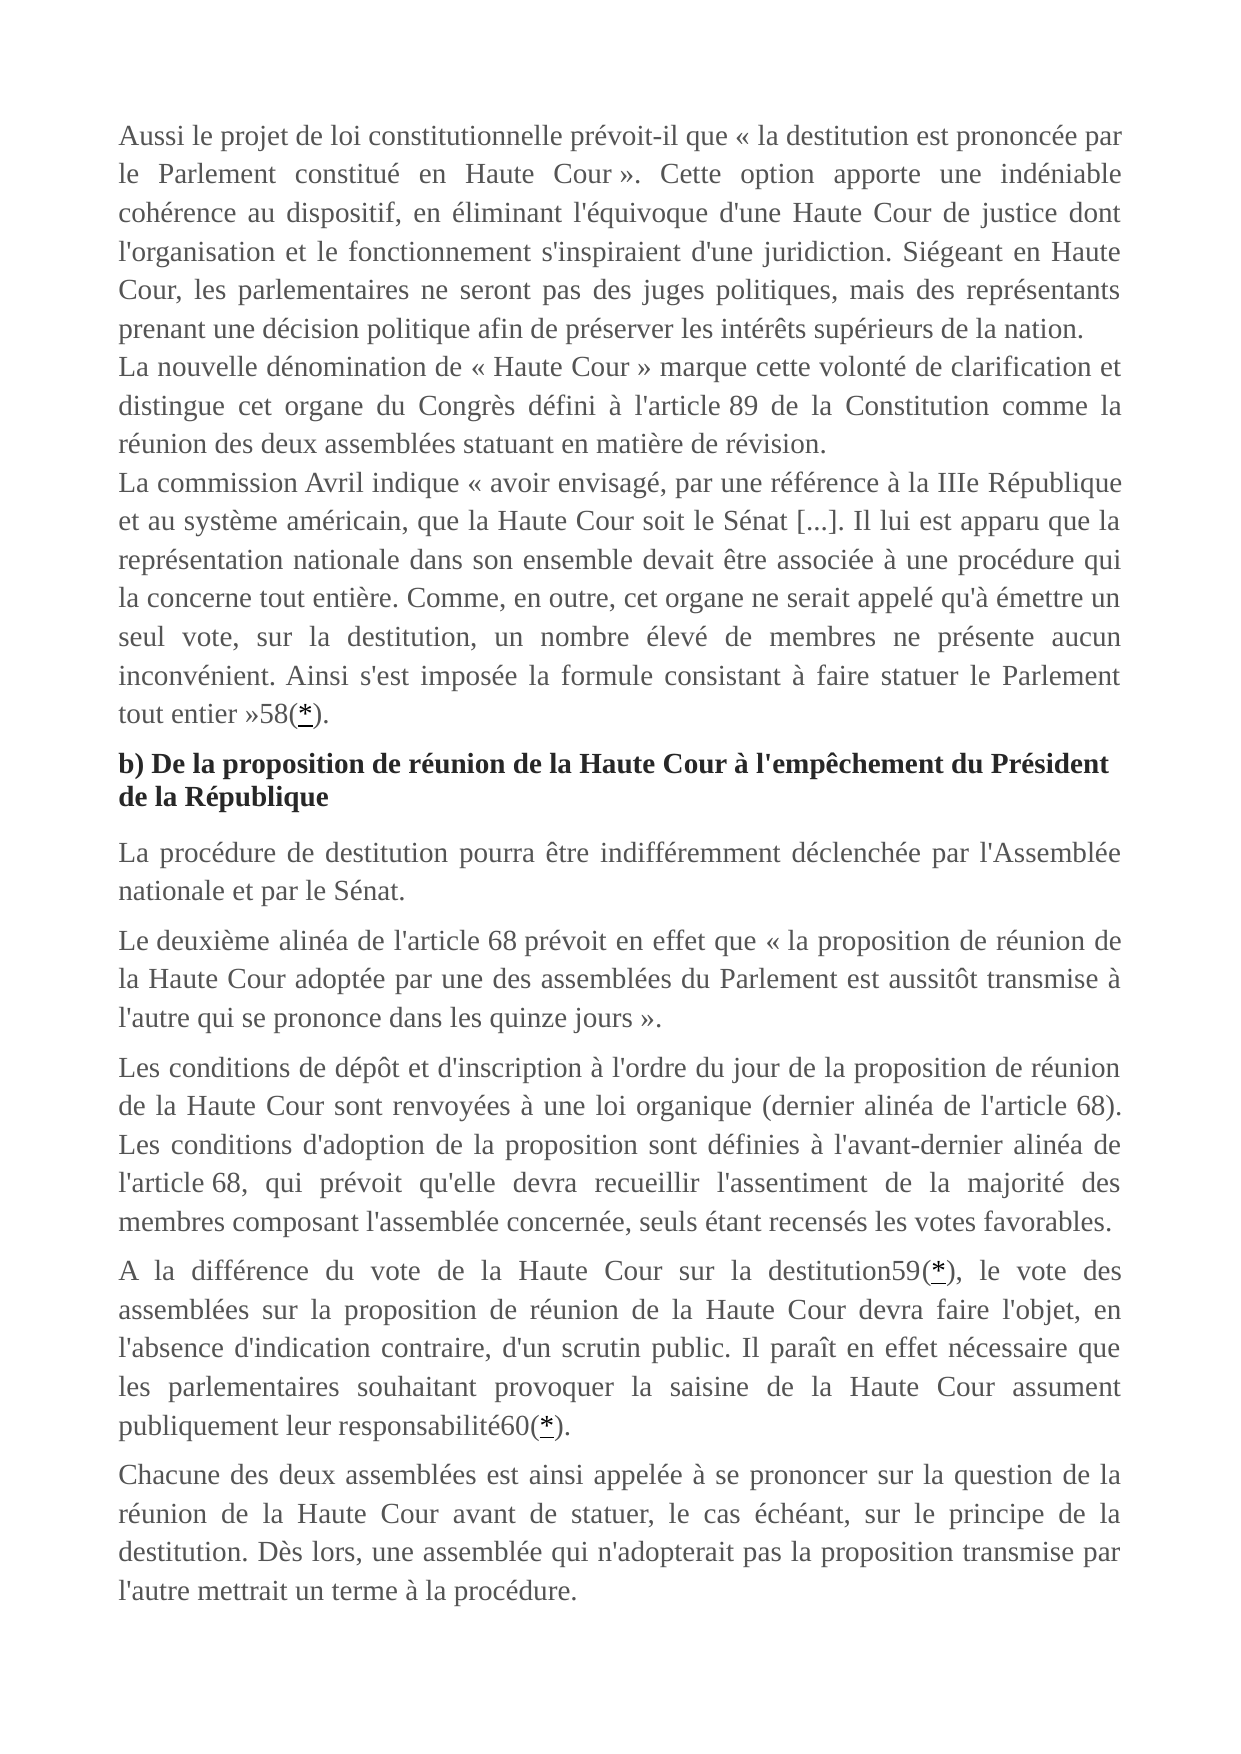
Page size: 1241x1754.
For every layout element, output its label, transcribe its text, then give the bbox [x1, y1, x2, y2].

text La commission Avril indique « avoir envisagé, par une référence à la IIIe République et au système américain, que la Haute Cour soit le Sénat [...]. Il lui est apparu que la représentation nationale dans son ensemble devait être associée à une procédure qui la concerne tout entière. Comme, en outre, cet organe ne serait appelé qu'à émettre un seul vote, sur la destitution, un nombre élevé de membres ne présente aucun inconvénient. Ainsi s'est imposée la formule consistant à faire statuer le Parlement tout entier »58(*). [118, 465, 1122, 730]
text Aussi le projet de loi constitutionnelle prévoit-il que « la destitution est prononcée par le Parlement constitué en Haute Cour ». Cette option apporte une indéniable cohérence au dispositif, en éliminant l'équivoque d'une Haute Cour de justice dont l'organisation et le fonctionnement s'inspiraient d'une juridiction. Siégeant en Haute Cour, les parlementaires ne seront pas des juges politiques, mais des représentants prenant une décision politique afin de préserver les intérêts supérieurs de la nation. [118, 118, 1122, 344]
text La nouvelle dénomination de « Haute Cour » marque cette volonté de clarification et distingue cet organe du Congrès défini à l'article 89 de la Constitution comme la réunion des deux assemblées statuant en matière de révision. [118, 349, 1122, 460]
text Les conditions de dépôt et d'inscription à l'ordre du jour de la proposition de réunion de la Haute Cour sont renvoyées à une loi organique (dernier alinéa de l'article 68). Les conditions d'adoption de la proposition sont définies à l'avant-dernier alinéa de l'article 68, qui prévoit qu'elle devra recueillir l'assentiment de la majorité des membres composant l'assemblée concernée, seuls étant recensés les votes favorables. [118, 1050, 1122, 1237]
text La procédure de destitution pourra être indifféremment déclenchée par l'Assemblée nationale et par le Sénat. [118, 835, 1122, 907]
text Le deuxième alinéa de l'article 68 prévoit en effet que « la proposition de réunion de la Haute Cour adoptée par une des assemblées du Parlement est aussitôt transmise à l'autre qui se prononce dans les quinze jours ». [118, 923, 1122, 1034]
subtitle b) De la proposition de réunion de la Haute Cour à l'empêchement du Président de la République [118, 746, 1122, 813]
text Chacune des deux assemblées est ainsi appelée à se prononcer sur la question de la réunion de la Haute Cour avant de statuer, le cas échéant, sur le principe de la destitution. Dès lors, une assemblée qui n'adopterait pas la proposition transmise par l'autre mettrait un terme à la procédure. [118, 1457, 1122, 1606]
text A la différence du vote de la Haute Cour sur la destitution59(*), le vote des assemblées sur la proposition de réunion de la Haute Cour devra faire l'objet, en l'absence d'indication contraire, d'un scrutin public. Il paraît en effet nécessaire que les parlementaires souhaitant provoquer la saisine de la Haute Cour assument publiquement leur responsabilité60(*). [118, 1253, 1122, 1441]
